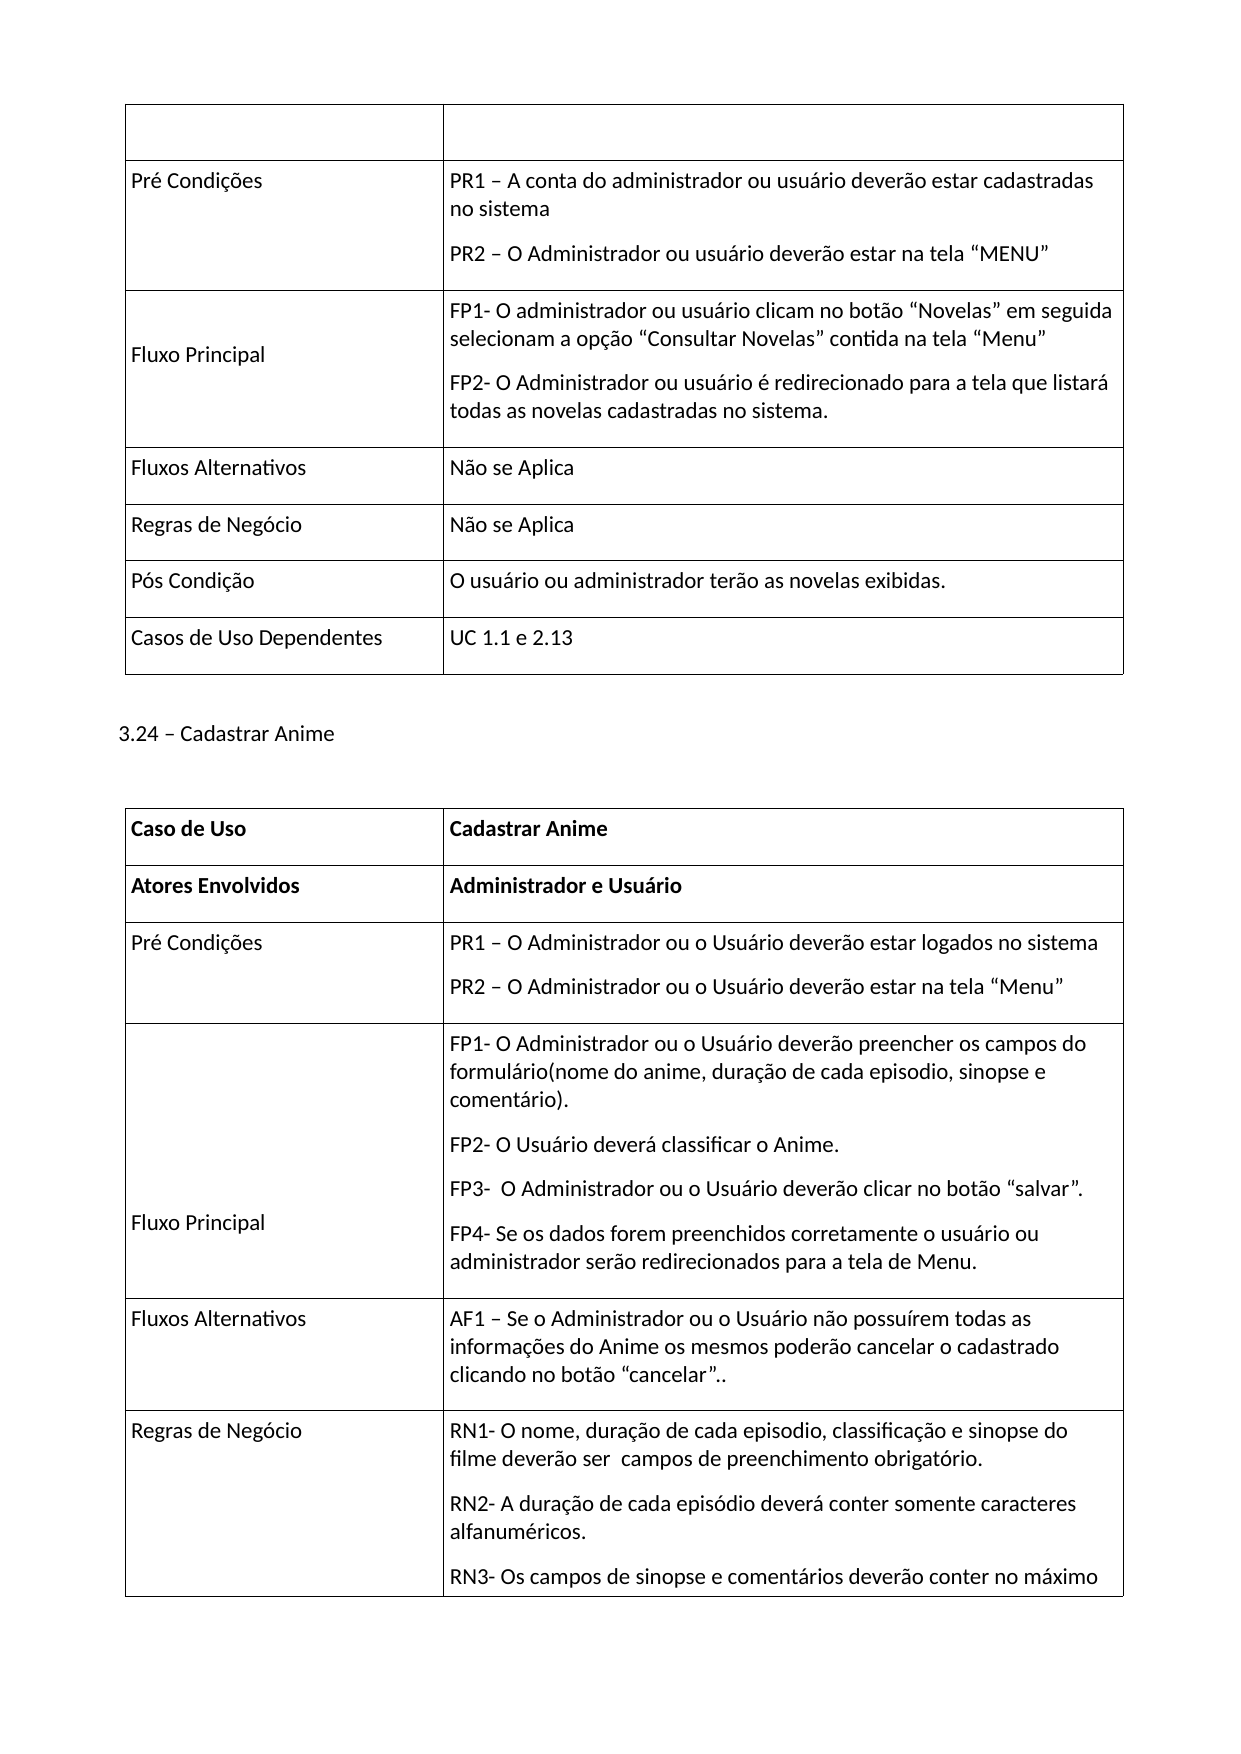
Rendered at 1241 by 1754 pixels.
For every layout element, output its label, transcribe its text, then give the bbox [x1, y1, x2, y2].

table_header Caso de Uso [126, 809, 443, 865]
table_cell FP1- O Administrador ou o Usuário deverão preencher os campos do formulário(nome do anime, duração de cada episodio, sinopse e comentário). FP2- O Usuário deverá classificar o Anime. FP3- O Administrador ou o Usuário deverão clicar no botão “salvar”. FP4- Se os dados forem preenchidos corretamente o usuário ou administrador serão redirecionados para a tela de Menu. [444, 1024, 1123, 1298]
table_cell Não se Aplica [444, 448, 1123, 503]
table_cell [444, 105, 1123, 160]
table_cell O usuário ou administrador terão as novelas exibidas. [444, 561, 1123, 617]
table_cell Fluxos Alternativos [126, 448, 443, 503]
table_cell Regras de Negócio [126, 1411, 443, 1596]
table_cell Administrador e Usuário [444, 866, 1123, 921]
table_cell AF1 – Se o Administrador ou o Usuário não possuírem todas as informações do Anime os mesmos poderão cancelar o cadastrado clicando no botão “cancelar”.. [444, 1299, 1123, 1410]
text 3.24 – Cadastrar Anime [118, 719, 1122, 747]
table_cell PR1 – O Administrador ou o Usuário deverão estar logados no sistema PR2 – O Administrador ou o Usuário deverão estar na tela “Menu” [444, 923, 1123, 1023]
table_cell RN1- O nome, duração de cada episodio, classificação e sinopse do filme deverão ser campos de preenchimento obrigatório. RN2- A duração de cada episódio deverá conter somente caracteres alfanuméricos. RN3- Os campos de sinopse e comentários deverão conter no máximo [444, 1411, 1123, 1596]
table_cell [126, 105, 443, 160]
table_cell Não se Aplica [444, 505, 1123, 560]
table_cell Casos de Uso Dependentes [126, 618, 443, 673]
table_header Cadastrar Anime [444, 809, 1123, 865]
table_cell UC 1.1 e 2.13 [444, 618, 1123, 673]
table_cell Pré Condições [126, 923, 443, 1023]
table_cell FP1- O administrador ou usuário clicam no botão “Novelas” em seguida selecionam a opção “Consultar Novelas” contida na tela “Menu” FP2- O Administrador ou usuário é redirecionado para a tela que listará todas as novelas cadastradas no sistema. [444, 291, 1123, 447]
table_cell PR1 – A conta do administrador ou usuário deverão estar cadastradas no sistema PR2 – O Administrador ou usuário deverão estar na tela “MENU” [444, 161, 1123, 289]
table_cell Fluxo Principal [126, 291, 443, 447]
table_cell Fluxos Alternativos [126, 1299, 443, 1410]
table_cell Fluxo Principal [126, 1024, 443, 1298]
table_cell Pós Condição [126, 561, 443, 617]
table_cell Pré Condições [126, 161, 443, 289]
table_cell Atores Envolvidos [126, 866, 443, 921]
table_cell Regras de Negócio [126, 505, 443, 560]
